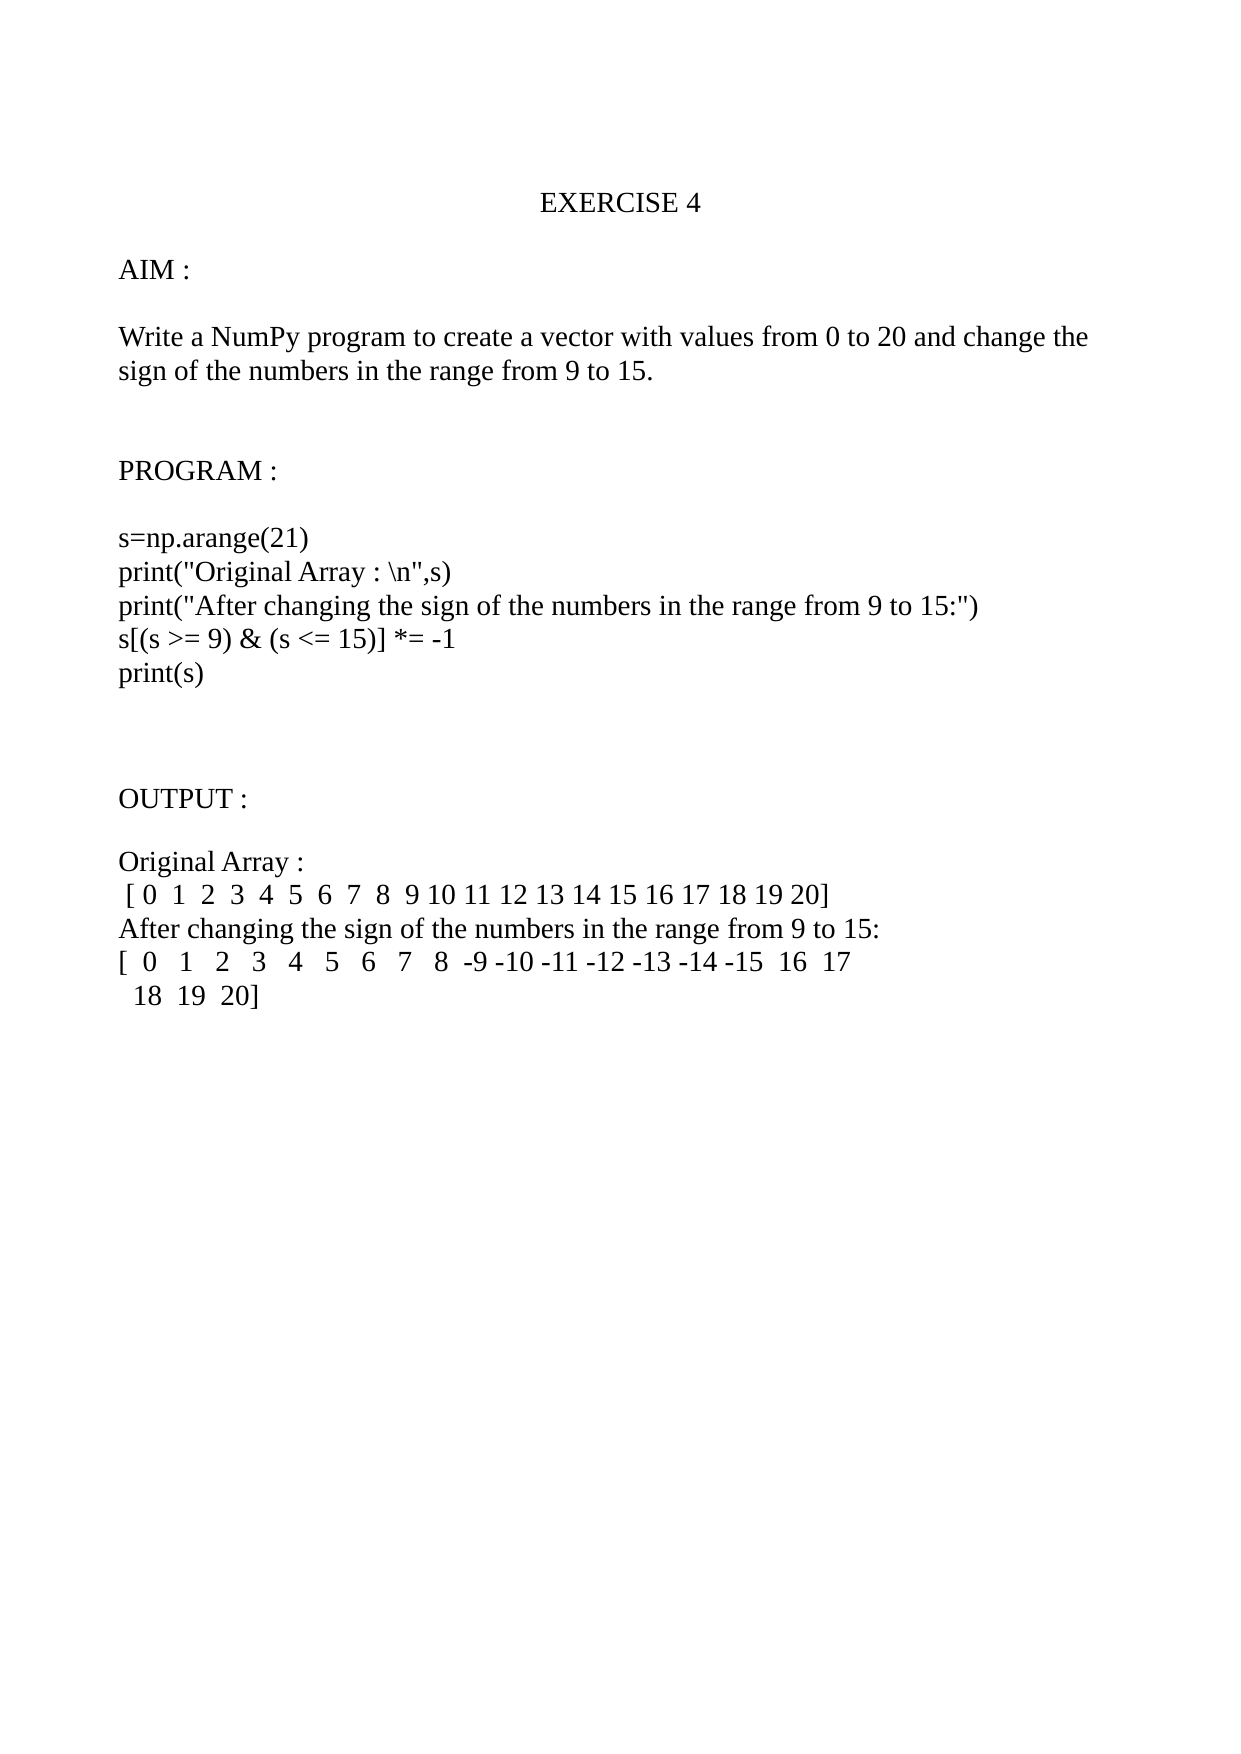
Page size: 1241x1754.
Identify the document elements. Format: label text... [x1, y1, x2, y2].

text EXERCISE 4 [118, 185, 1122, 219]
text print("After changing the sign of the numbers in the range from 9 to 15:") [118, 588, 1122, 621]
text [ 0 1 2 3 4 5 6 7 8 -9 -10 -11 -12 -13 -14 -15 16 17 [118, 944, 1122, 978]
text Write a NumPy program to create a vector with values from 0 to 20 and change the sign of the numbers in the range from 9 to 15. [118, 319, 1122, 386]
text print("Original Array : \n",s) [118, 554, 1122, 588]
text [ 0 1 2 3 4 5 6 7 8 9 10 11 12 13 14 15 16 17 18 19 20] [118, 877, 1122, 911]
text OUTPUT : [118, 781, 1122, 814]
text PROGRAM : [118, 453, 1122, 521]
text After changing the sign of the numbers in the range from 9 to 15: [118, 911, 1122, 944]
text s[(s >= 9) & (s <= 15)] *= -1 [118, 621, 1122, 655]
text Original Array : [118, 844, 1122, 877]
text s=np.arange(21) [118, 521, 1122, 554]
text print(s) [118, 655, 1122, 688]
text AIM : [118, 252, 1122, 286]
text 18 19 20] [118, 978, 1122, 1012]
